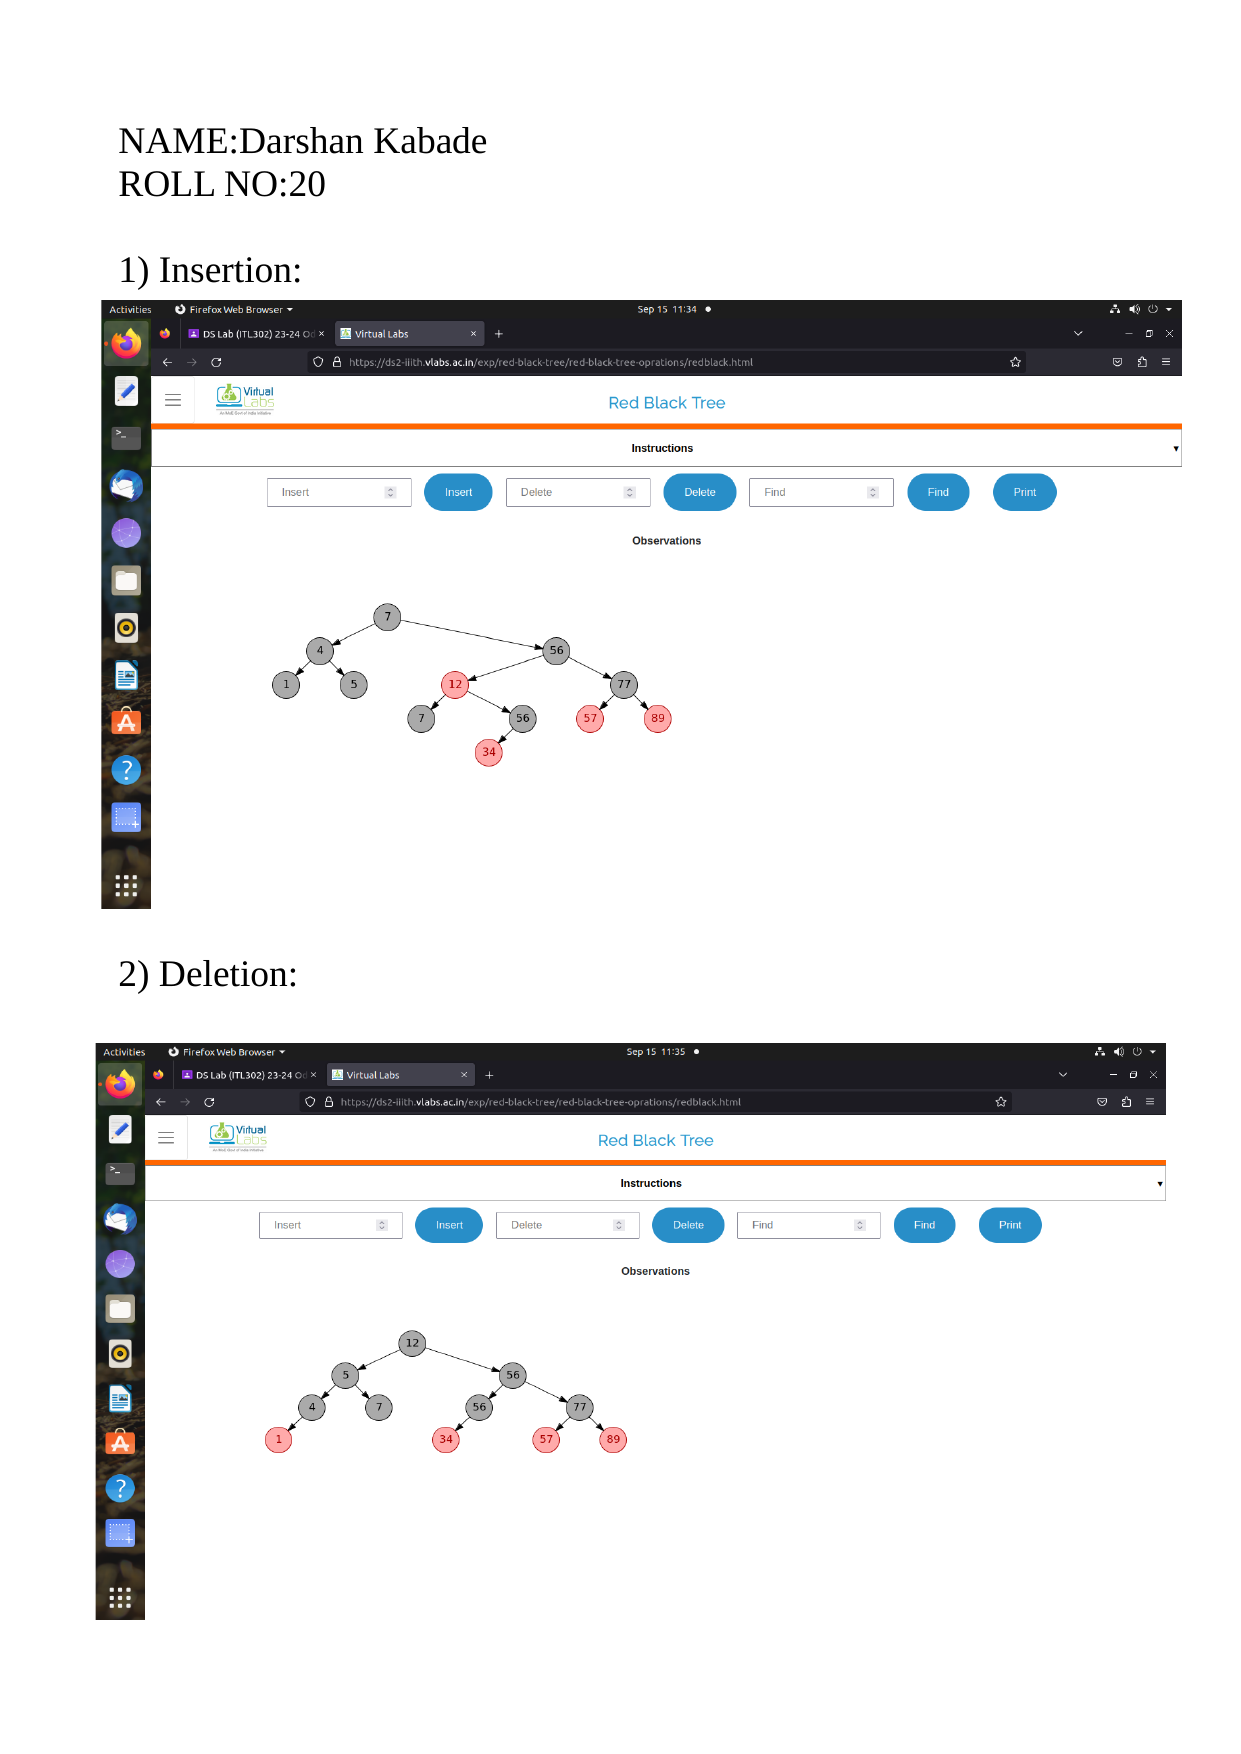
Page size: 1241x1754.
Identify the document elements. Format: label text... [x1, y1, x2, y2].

text ROLL NO:20 [118, 161, 1122, 204]
text 2) Deletion: [118, 952, 1122, 995]
text NAME:Darshan Kabade [118, 118, 1122, 161]
picture [95, 1043, 1166, 1620]
text 1) Insertion: [118, 247, 1122, 291]
picture [101, 300, 1182, 909]
